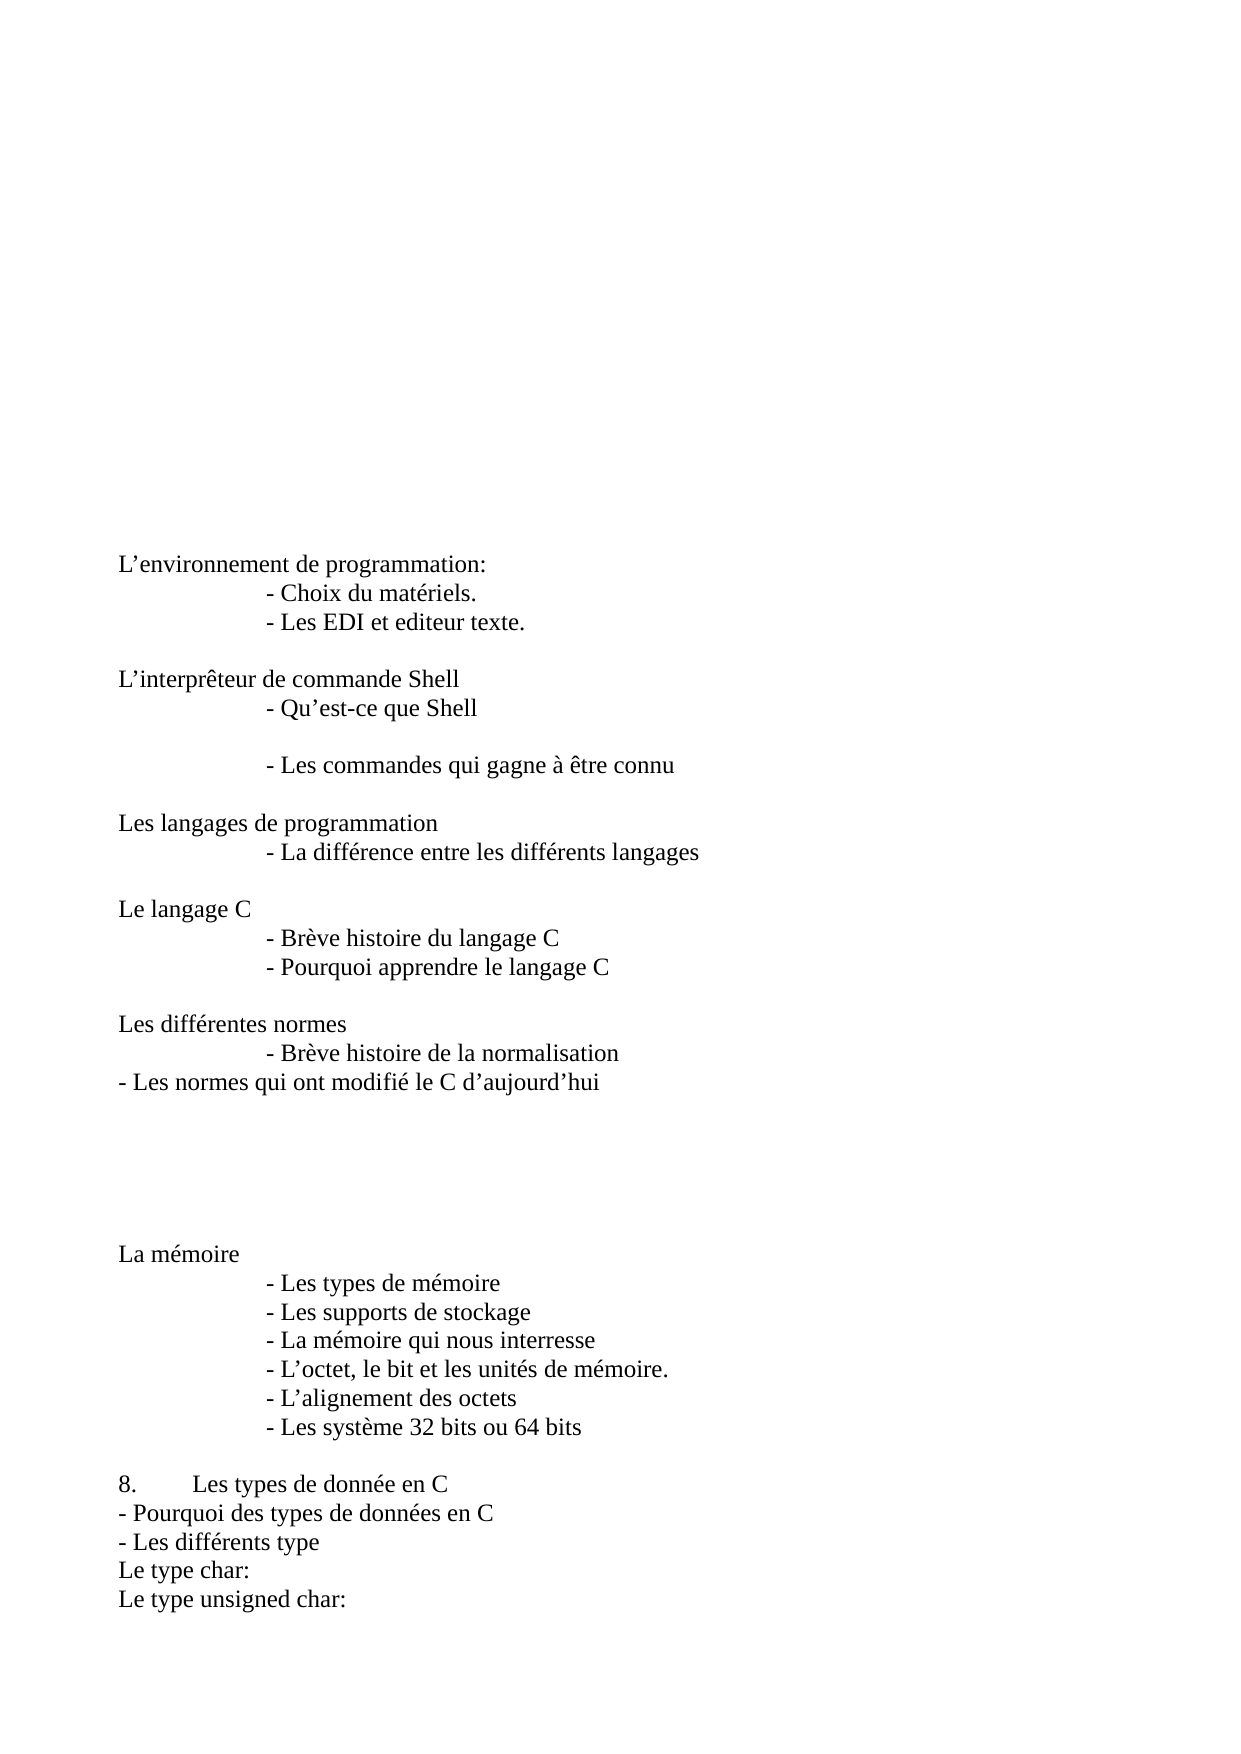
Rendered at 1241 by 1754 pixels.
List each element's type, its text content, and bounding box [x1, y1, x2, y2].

text - Les normes qui ont modifié le C d’aujourd’hui [118, 1067, 1122, 1096]
text La mémoire [118, 1239, 1122, 1268]
text - L’octet, le bit et les unités de mémoire. [118, 1354, 1122, 1383]
text L’environnement de programmation: [118, 549, 1122, 578]
text - Les système 32 bits ou 64 bits [118, 1412, 1122, 1441]
text - Les commandes qui gagne à être connu [118, 751, 1122, 779]
text - Choix du matériels. [118, 578, 1122, 607]
text Les différentes normes [118, 1009, 1122, 1038]
text - La mémoire qui nous interresse [118, 1326, 1122, 1354]
text - Les EDI et editeur texte. [118, 607, 1122, 636]
text - Pourquoi apprendre le langage C [118, 952, 1122, 981]
text Le type unsigned char: [118, 1584, 1122, 1613]
text L’interprêteur de commande Shell [118, 664, 1122, 693]
text - L’alignement des octets [118, 1383, 1122, 1412]
text - Les supports de stockage [118, 1297, 1122, 1326]
text - Les différents type [118, 1527, 1122, 1556]
text - Pourquoi des types de données en C [118, 1498, 1122, 1527]
text - Qu’est-ce que Shell [118, 693, 1122, 722]
text - Les types de mémoire [118, 1268, 1122, 1297]
text Le type char: [118, 1556, 1122, 1584]
text - Brève histoire de la normalisation [118, 1038, 1122, 1067]
text - Brève histoire du langage C [118, 923, 1122, 952]
text - La différence entre les différents langages [118, 837, 1122, 866]
text Les langages de programmation [118, 808, 1122, 837]
text 8. Les types de donnée en C [118, 1469, 1122, 1498]
text Le langage C [118, 894, 1122, 923]
